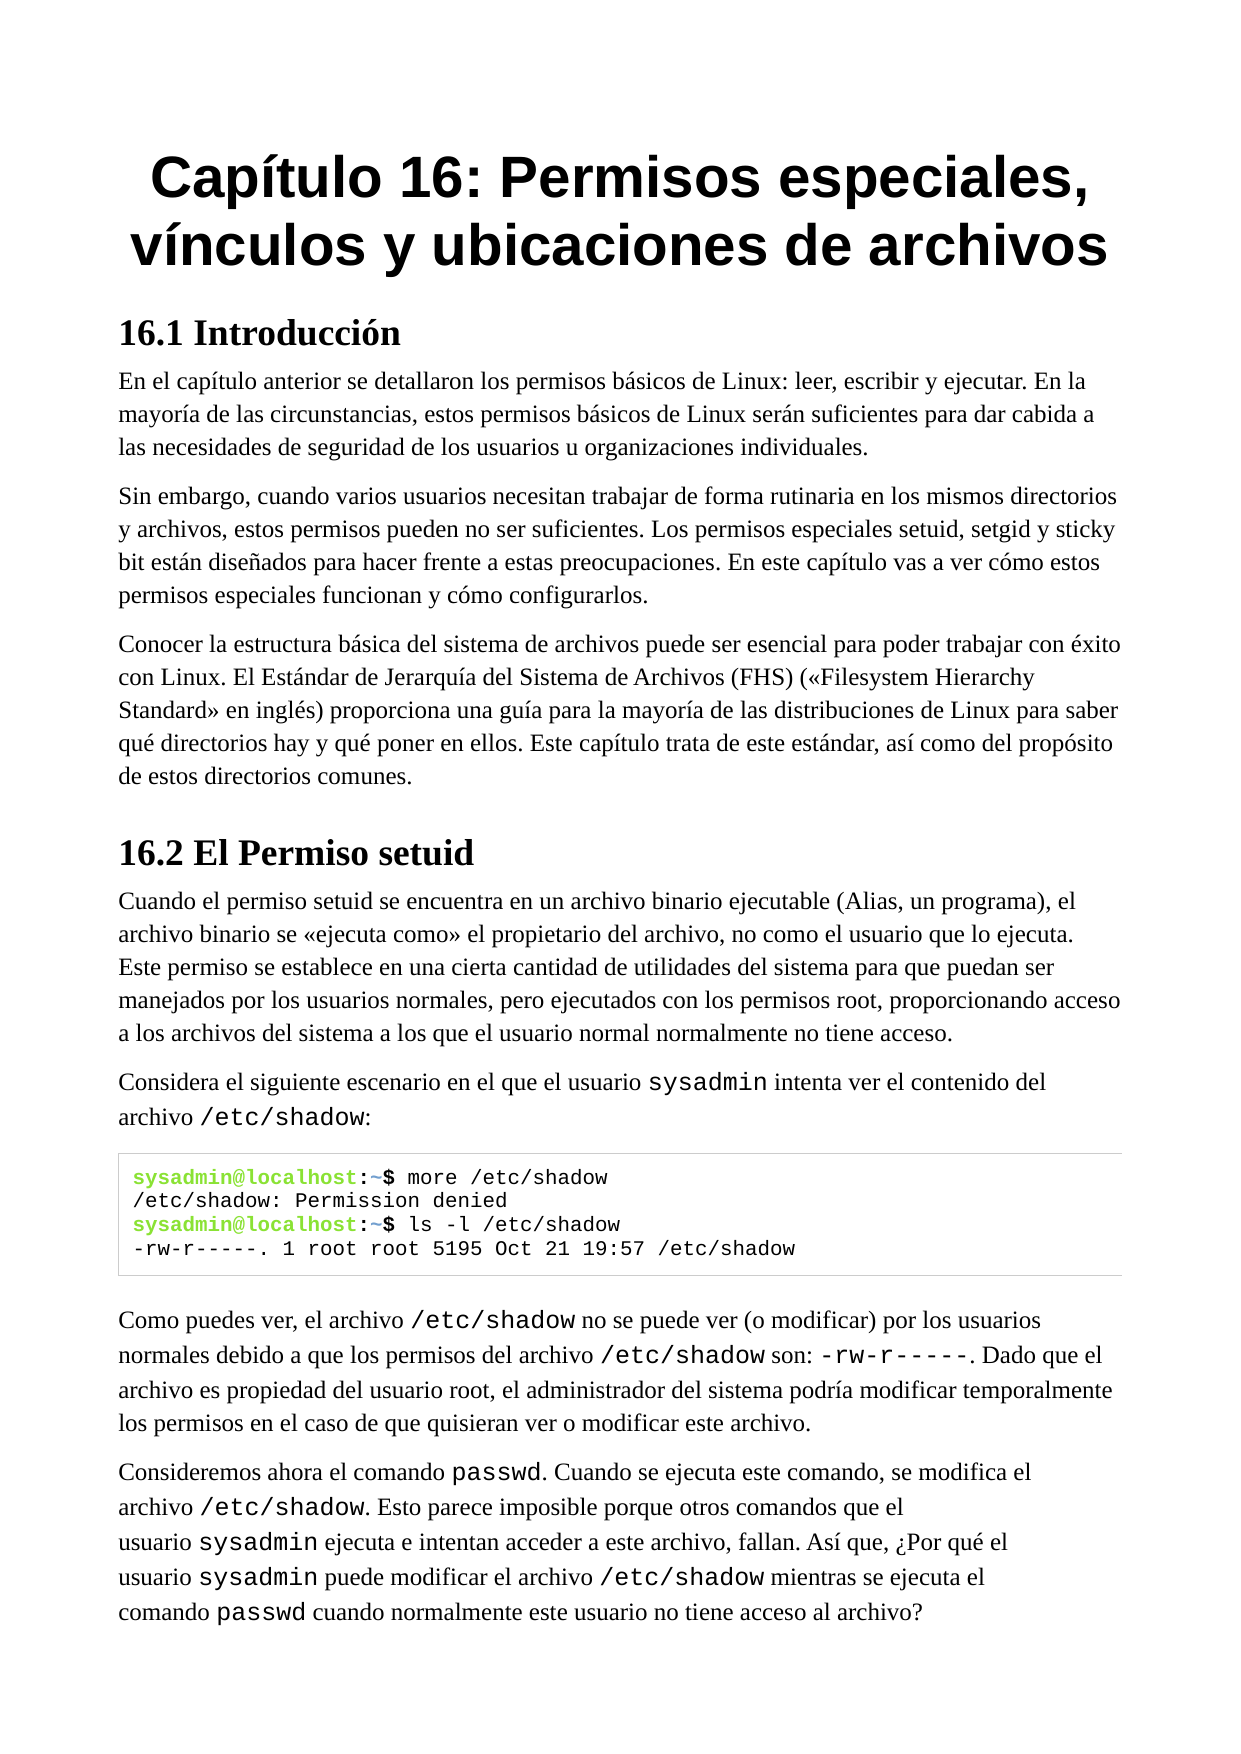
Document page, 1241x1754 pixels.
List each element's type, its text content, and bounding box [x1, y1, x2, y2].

text sysadmin@localhost:~$ more /etc/shadow [119, 1154, 1122, 1176]
text Considera el siguiente escenario en el que el usuario sysadmin intenta ver el contenido del archivo /etc/shadow: [118, 1067, 1122, 1132]
text -rw-r-----. 1 root root 5195 Oct 21 19:57 /etc/shadow [119, 1224, 1122, 1275]
subtitle 16.2 El Permiso setuid [118, 830, 1122, 873]
text Conocer la estructura básica del sistema de archivos puede ser esencial para poder trabajar con éxito con Linux. El Estándar de Jerarquía del Sistema de Archivos (FHS) («Filesystem Hierarchy Standard» en inglés) proporciona una guía para la mayoría de las distribuciones de Linux para saber qué directorios hay y qué poner en ellos. Este capítulo trata de este estándar, así como del propósito de estos directorios comunes. [118, 629, 1122, 789]
text Consideremos ahora el comando passwd. Cuando se ejecuta este comando, se modifica el archivo /etc/shadow. Esto parece imposible porque otros comandos que el usuario sysadmin ejecuta e intentan acceder a este archivo, fallan. Así que, ¿Por qué el usuario sysadmin puede modificar el archivo /etc/shadow mientras se ejecuta el comando passwd cuando normalmente este usuario no tiene acceso al archivo? [118, 1457, 1122, 1628]
text sysadmin@localhost:~$ ls -l /etc/shadow [119, 1200, 1122, 1224]
title Capítulo 16: Permisos especiales, vínculos y ubicaciones de archivos [118, 143, 1122, 277]
subtitle 16.1 Introducción [118, 311, 1122, 354]
text En el capítulo anterior se detallaron los permisos básicos de Linux: leer, escribir y ejecutar. En la mayoría de las circunstancias, estos permisos básicos de Linux serán suficientes para dar cabida a las necesidades de seguridad de los usuarios u organizaciones individuales. [118, 366, 1122, 461]
text Sin embargo, cuando varios usuarios necesitan trabajar de forma rutinaria en los mismos directorios y archivos, estos permisos pueden no ser suficientes. Los permisos especiales setuid, setgid y sticky bit están diseñados para hacer frente a estas preocupaciones. En este capítulo vas a ver cómo estos permisos especiales funcionan y cómo configurarlos. [118, 481, 1122, 609]
text Cuando el permiso setuid se encuentra en un archivo binario ejecutable (Alias, un programa), el archivo binario se «ejecuta como» el propietario del archivo, no como el usuario que lo ejecuta. Este permiso se establece en una cierta cantidad de utilidades del sistema para que puedan ser manejados por los usuarios normales, pero ejecutados con los permisos root, proporcionando acceso a los archivos del sistema a los que el usuario normal normalmente no tiene acceso. [118, 886, 1122, 1047]
text /etc/shadow: Permission denied [119, 1176, 1122, 1200]
text Como puedes ver, el archivo /etc/shadow no se puede ver (o modificar) por los usuarios normales debido a que los permisos del archivo /etc/shadow son: -rw-r-----. Dado que el archivo es propiedad del usuario root, el administrador del sistema podría modificar temporalmente los permisos en el caso de que quisieran ver o modificar este archivo. [118, 1305, 1122, 1437]
